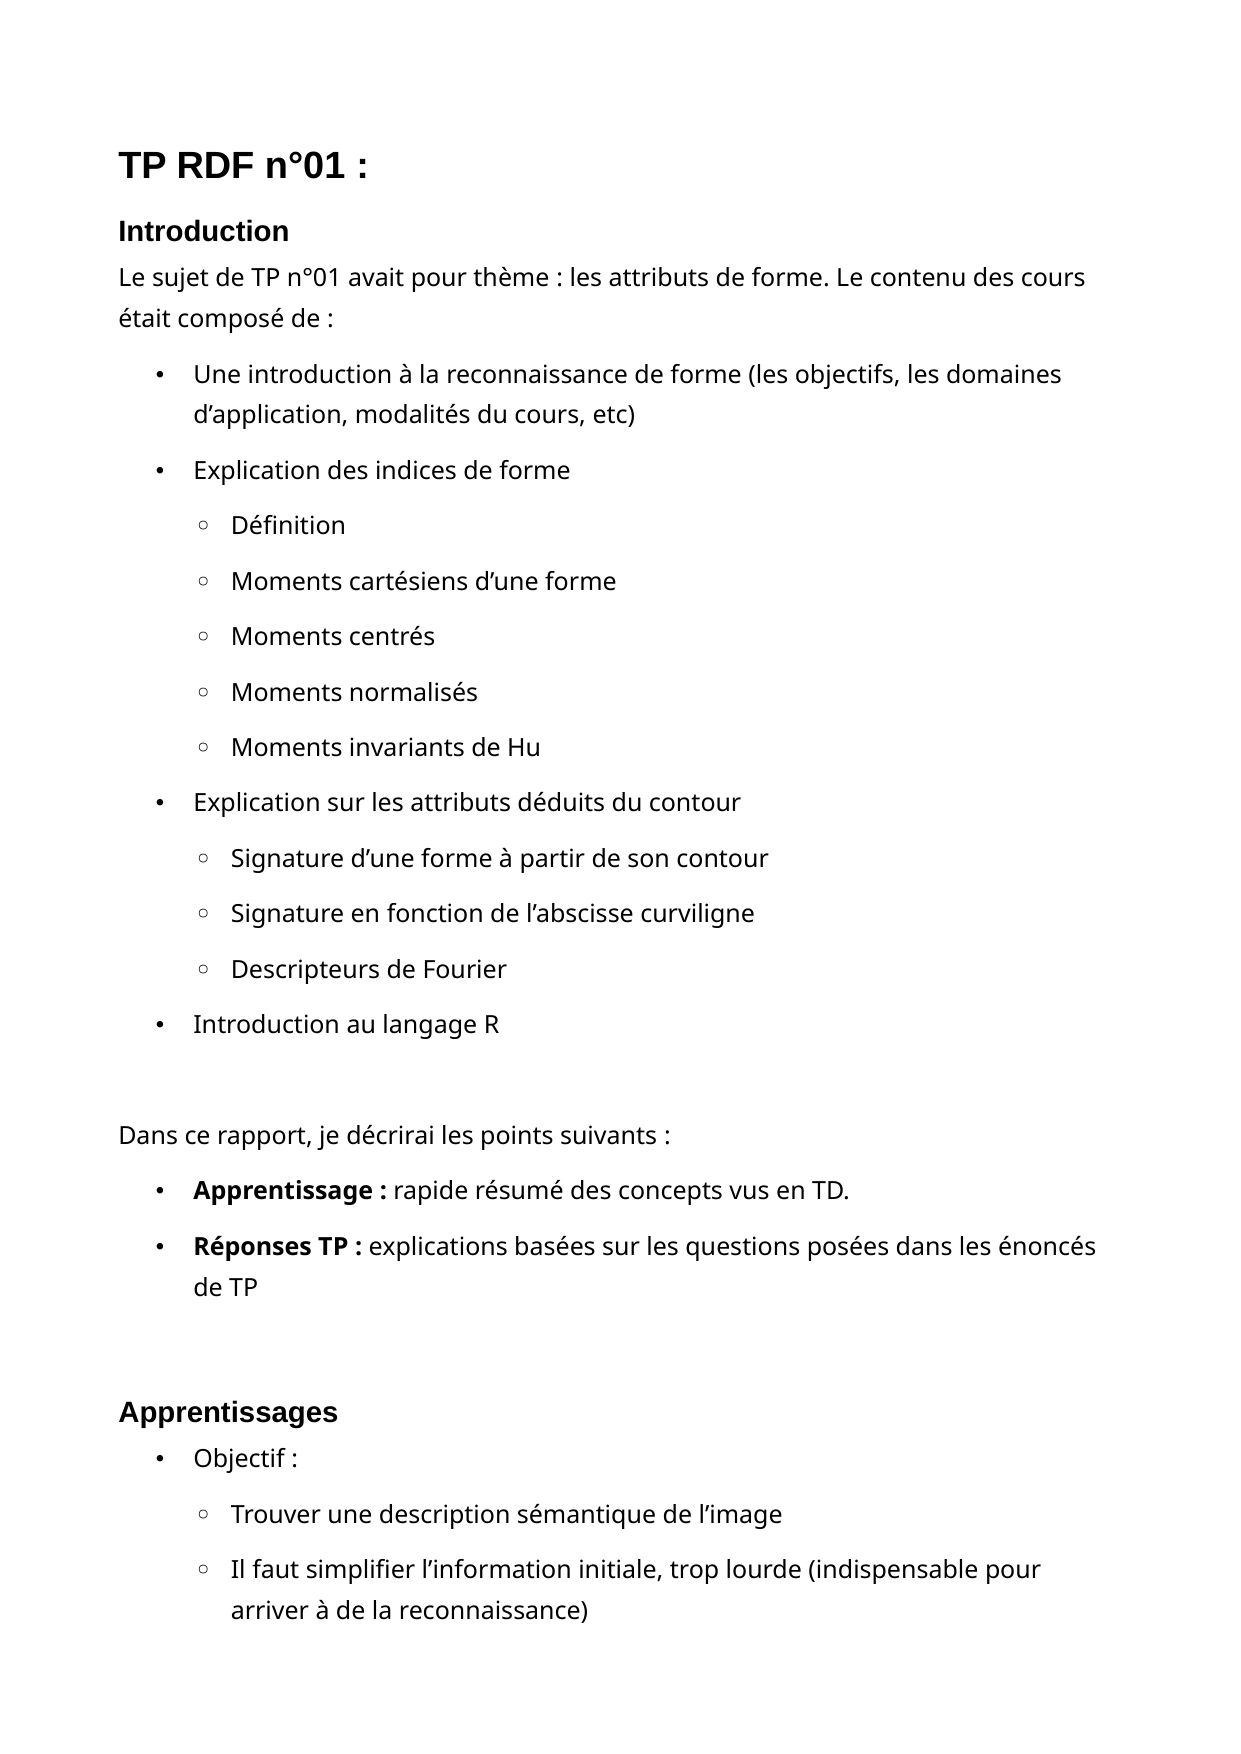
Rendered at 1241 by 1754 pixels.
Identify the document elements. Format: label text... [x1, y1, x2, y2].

list Moments normalisés [193, 674, 1122, 708]
list Descripteurs de Fourier [193, 951, 1122, 985]
subtitle Apprentissages [118, 1395, 1122, 1428]
list Réponses TP : explications basées sur les questions posées dans les énoncés de TP [156, 1228, 1122, 1303]
text Dans ce rapport, je décrirai les points suivants : [118, 1118, 1122, 1152]
list Apprentissage : rapide résumé des concepts vus en TD. [156, 1173, 1122, 1207]
list Une introduction à la reconnaissance de forme (les objectifs, les domaines d’application, modalités du cours, etc) [156, 356, 1122, 431]
list Signature d’une forme à partir de son contour [193, 841, 1122, 874]
list Signature en fonction de l’abscisse curviligne [193, 896, 1122, 930]
list Il faut simplifier l’information initiale, trop lourde (indispensable pour arriver à de la reconnaissance) [193, 1552, 1122, 1627]
text Le sujet de TP n°01 avait pour thème : les attributs de forme. Le contenu des cours était composé de : [118, 260, 1122, 335]
list Explication sur les attributs déduits du contour [156, 785, 1122, 819]
list Moments invariants de Hu [193, 730, 1122, 764]
list Moments cartésiens d’une forme [193, 563, 1122, 597]
subtitle TP RDF n°01 : [118, 143, 1122, 187]
list Explication des indices de forme [156, 453, 1122, 487]
subtitle Introduction [118, 214, 1122, 248]
list Moments centrés [193, 619, 1122, 653]
list Objectif : [156, 1441, 1122, 1475]
list Trouver une description sémantique de l’image [193, 1496, 1122, 1530]
list Introduction au langage R [156, 1007, 1122, 1041]
list Définition [193, 508, 1122, 542]
